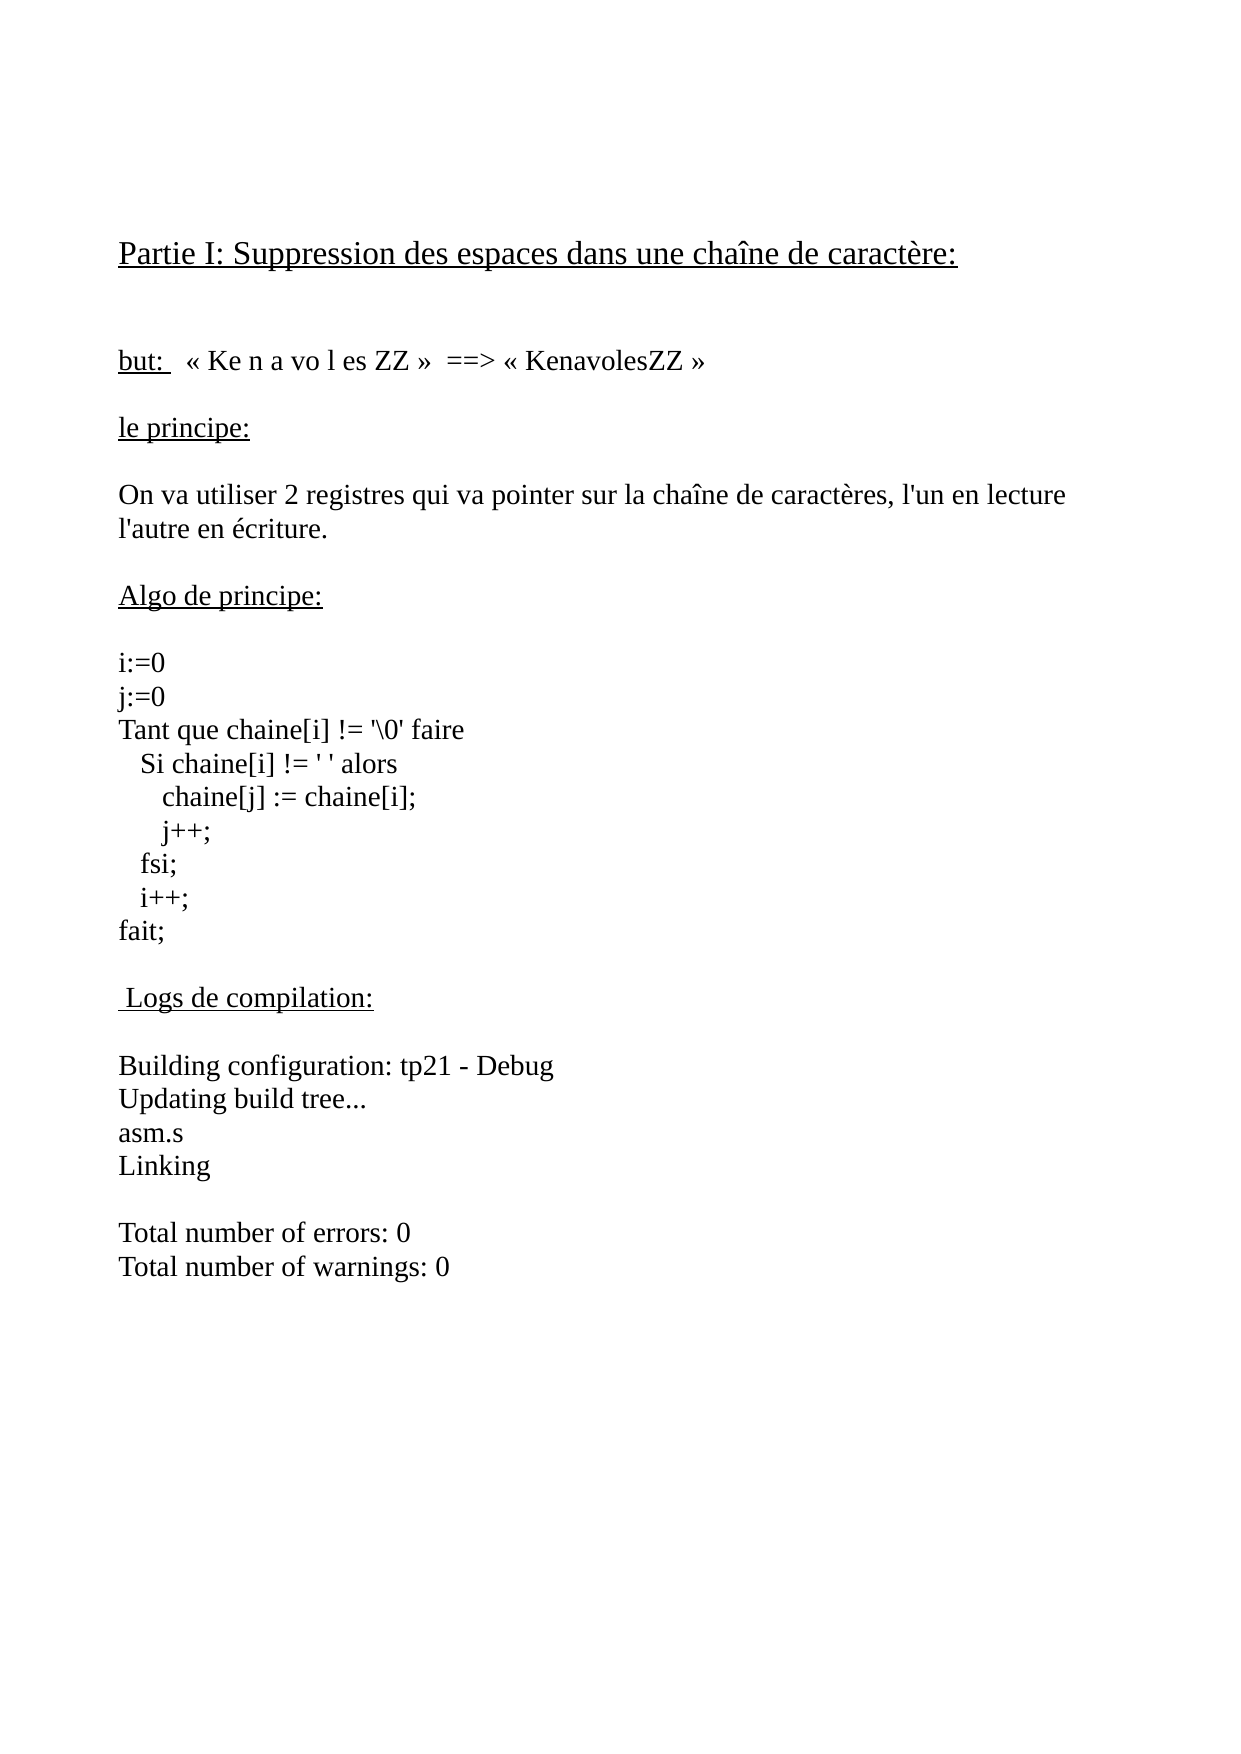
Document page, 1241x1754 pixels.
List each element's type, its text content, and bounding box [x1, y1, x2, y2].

text chaine[j] := chaine[i]; [118, 779, 1122, 813]
text Updating build tree... [118, 1081, 1122, 1115]
text Si chaine[i] != ' ' alors [118, 746, 1122, 779]
text On va utiliser 2 registres qui va pointer sur la chaîne de caractères, l'un en lecture l'autre en écriture. [118, 477, 1122, 544]
text Partie I: Suppression des espaces dans une chaîne de caractère: [118, 233, 1122, 271]
text but: « Ke n a vo l es ZZ » ==> « KenavolesZZ » [118, 343, 1122, 377]
text asm.s [118, 1115, 1122, 1148]
text i++; [118, 880, 1122, 913]
text Logs de compilation: [118, 981, 1122, 1014]
text le principe: [118, 410, 1122, 444]
text Linking [118, 1148, 1122, 1182]
text Tant que chaine[i] != '\0' faire [118, 712, 1122, 746]
text fait; [118, 913, 1122, 947]
text j:=0 [118, 679, 1122, 712]
text Algo de principe: [118, 578, 1122, 612]
text Building configuration: tp21 - Debug [118, 1048, 1122, 1081]
text i:=0 [118, 645, 1122, 679]
text fsi; [118, 846, 1122, 880]
text j++; [118, 813, 1122, 846]
text Total number of errors: 0 [118, 1215, 1122, 1249]
text Total number of warnings: 0 [118, 1249, 1122, 1282]
